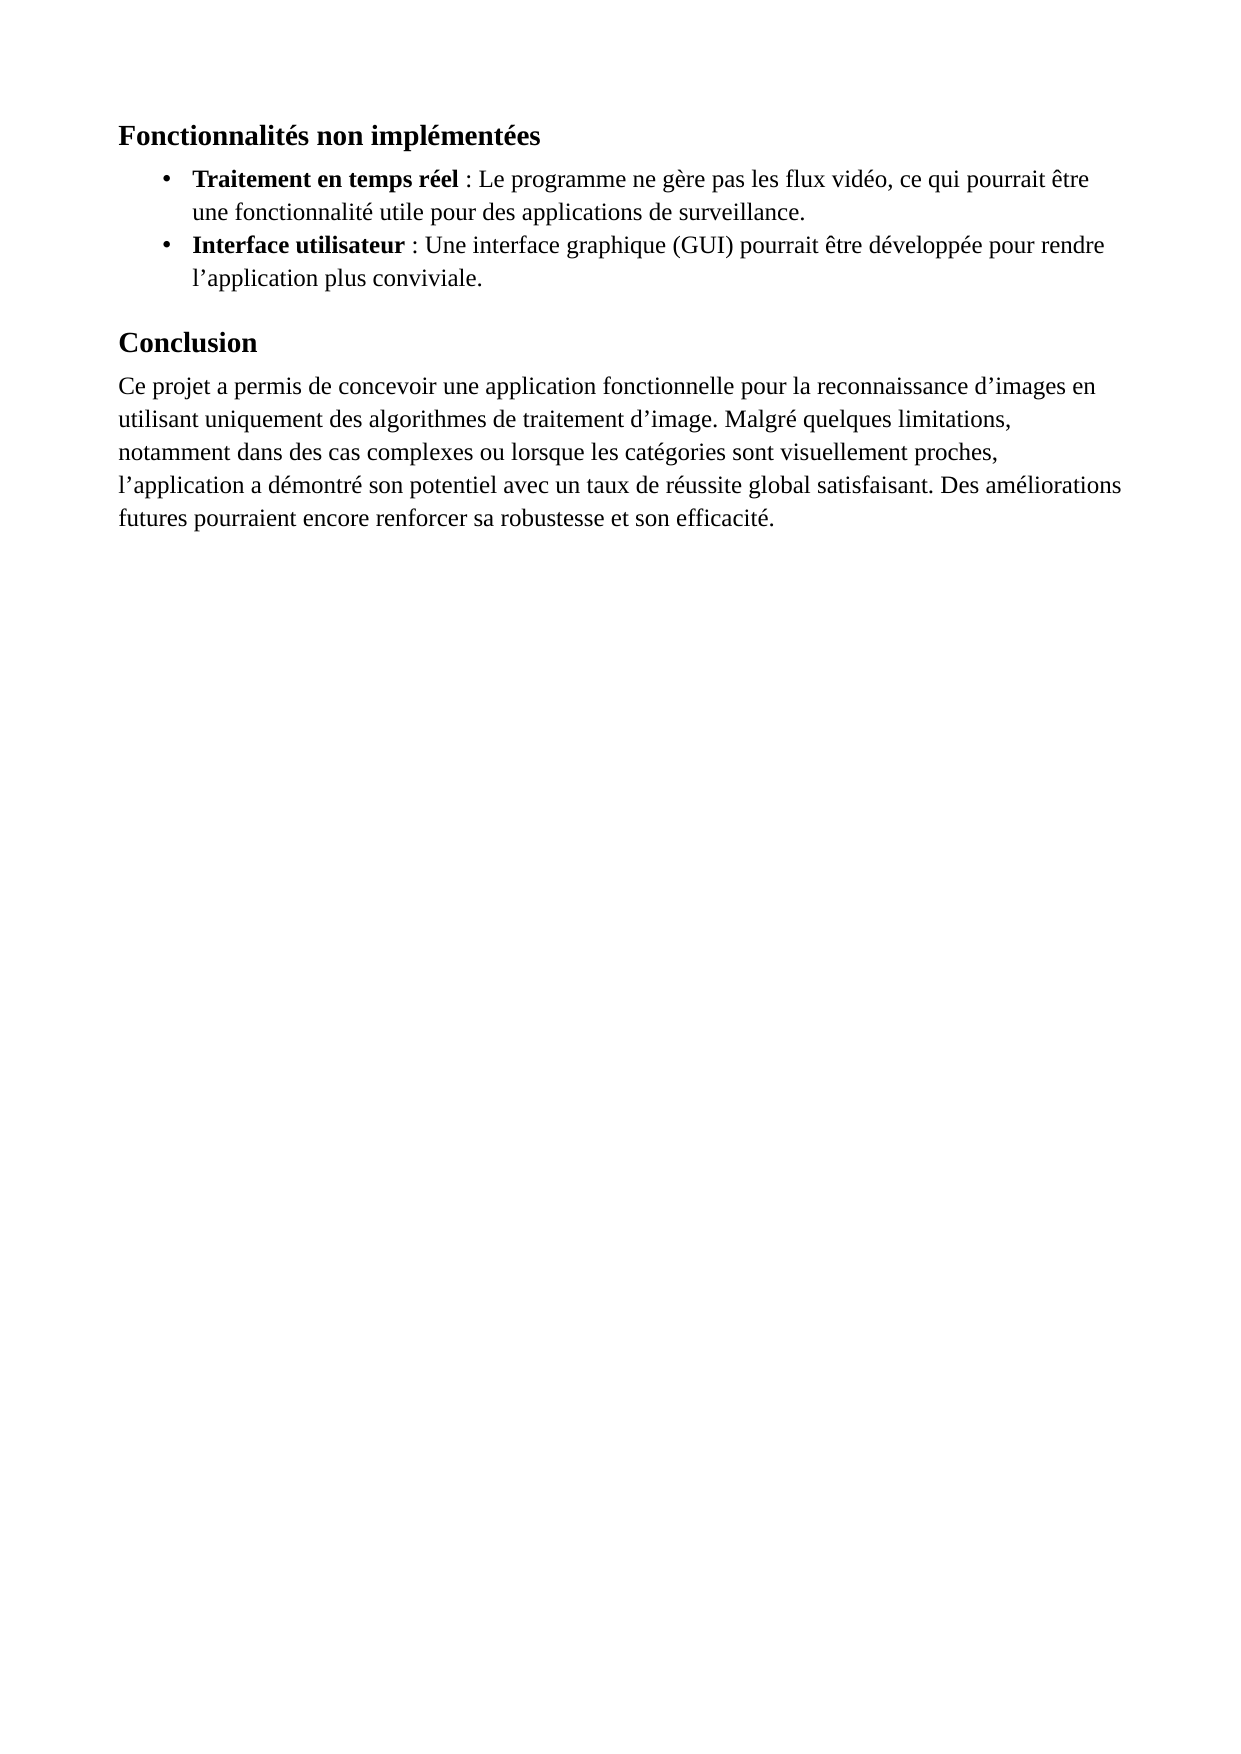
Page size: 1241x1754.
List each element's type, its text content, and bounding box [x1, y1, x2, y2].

list Interface utilisateur : Une interface graphique (GUI) pourrait être développée pour rendre l’application plus conviviale. [162, 230, 1122, 292]
text Ce projet a permis de concevoir une application fonctionnelle pour la reconnaissance d’images en utilisant uniquement des algorithmes de traitement d’image. Malgré quelques limitations, notamment dans des cas complexes ou lorsque les catégories sont visuellement proches, l’application a démontré son potentiel avec un taux de réussite global satisfaisant. Des améliorations futures pourraient encore renforcer sa robustesse et son efficacité. [118, 371, 1122, 532]
subtitle Fonctionnalités non implémentées [118, 118, 1122, 152]
list Traitement en temps réel : Le programme ne gère pas les flux vidéo, ce qui pourrait être une fonctionnalité utile pour des applications de surveillance. [162, 164, 1122, 226]
subtitle Conclusion [118, 325, 1122, 359]
